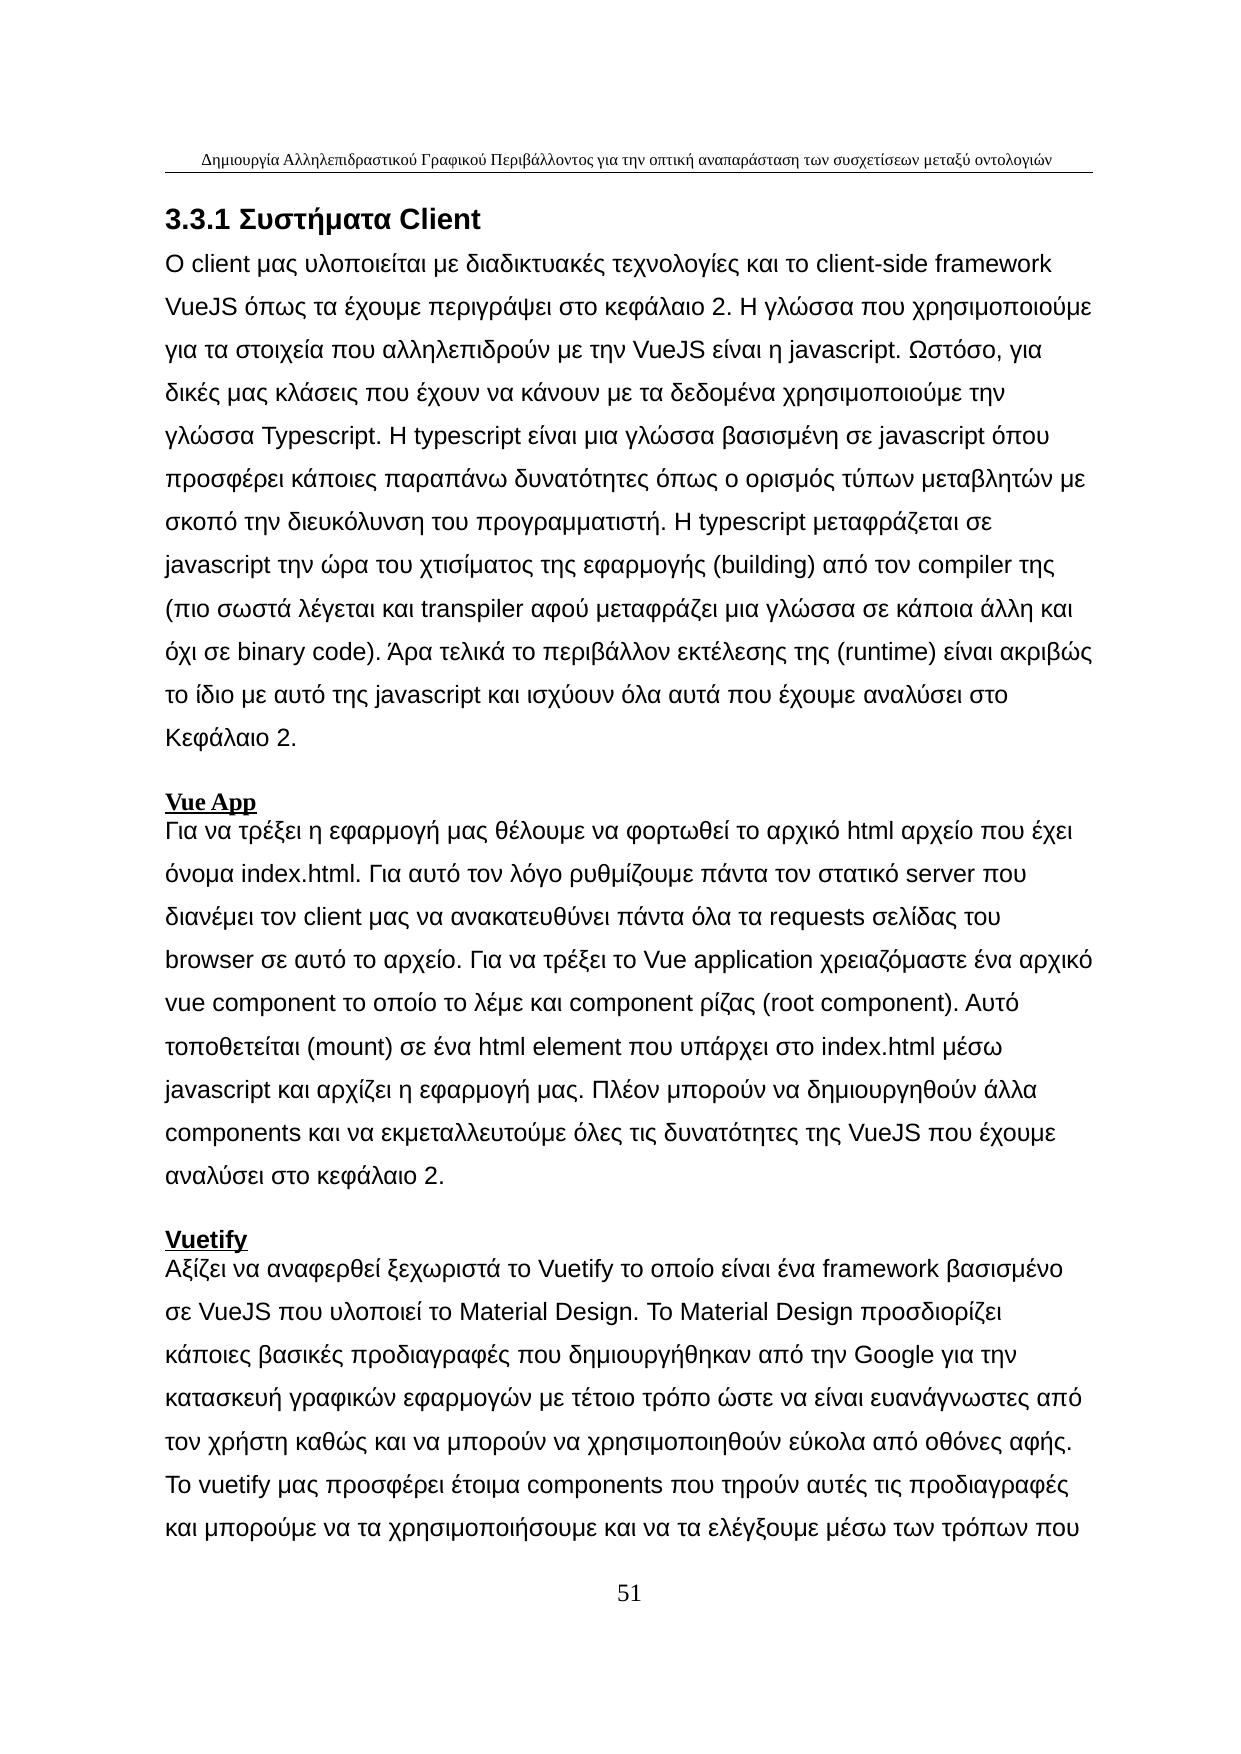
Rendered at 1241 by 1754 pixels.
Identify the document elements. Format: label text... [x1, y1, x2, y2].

text Ο client μας υλοποιείται με διαδικτυακές τεχνολογίες και το client-side framework VueJS όπως τα έχουμε περιγράψει στο κεφάλαιο 2. Η γλώσσα που χρησιμοποιούμε για τα στοιχεία που αλληλεπιδρούν με την VueJS είναι η javascript. Ωστόσο, για δικές μας κλάσεις που έχουν να κάνουν με τα δεδομένα χρησιμοποιούμε την γλώσσα Typescript. Η typescript είναι μια γλώσσα βασισμένη σε javascript όπου προσφέρει κάποιες παραπάνω δυνατότητες όπως ο ορισμός τύπων μεταβλητών με σκοπό την διευκόλυνση του προγραμματιστή. Η typescript μεταφράζεται σε javascript την ώρα του χτισίματος της εφαρμογής (building) από τον compiler της (πιο σωστά λέγεται και transpiler αφού μεταφράζει μια γλώσσα σε κάποια άλλη και όχι σε binary code). Άρα τελικά το περιβάλλον εκτέλεσης της (runtime) είναι ακριβώς το ίδιο με αυτό της javascript και ισχύουν όλα αυτά που έχουμε αναλύσει στο Κεφάλαιο 2. [165, 248, 1093, 752]
text Vue App [165, 787, 1093, 816]
text Για να τρέξει η εφαρμογή μας θέλουμε να φορτωθεί το αρχικό html αρχείο που έχει όνομα index.html. Για αυτό τον λόγο ρυθμίζουμε πάντα τον στατικό server που διανέμει τον client μας να ανακατευθύνει πάντα όλα τα requests σελίδας του browser σε αυτό το αρχείο. Για να τρέξει το Vue application χρειαζόμαστε ένα αρχικό vue component το οποίο το λέμε και component ρίζας (root component). Αυτό τοποθετείται (mount) σε ένα html element που υπάρχει στο index.html μέσω javascript και αρχίζει η εφαρμογή μας. Πλέον μπορούν να δημιουργηθούν άλλα components και να εκμεταλλευτούμε όλες τις δυνατότητες της VueJS που έχουμε αναλύσει στο κεφάλαιο 2. [165, 816, 1093, 1190]
text Αξίζει να αναφερθεί ξεχωριστά το Vuetify το οποίο είναι ένα framework βασισμένο σε VueJS που υλοποιεί το Material Design. Το Material Design προσδιορίζει κάποιες βασικές προδιαγραφές που δημιουργήθηκαν από την Google για την κατασκευή γραφικών εφαρμογών με τέτοιο τρόπο ώστε να είναι ευανάγνωστες από τον χρήστη καθώς και να μπορούν να χρησιμοποιηθούν εύκολα από οθόνες αφής. Το vuetify μας προσφέρει έτοιμα components που τηρούν αυτές τις προδιαγραφές και μπορούμε να τα χρησιμοποιήσουμε και να τα ελέγξουμε μέσω των τρόπων που [165, 1254, 1093, 1541]
subtitle Συστήματα Client [165, 202, 1093, 236]
text Vuetify [165, 1225, 1093, 1254]
